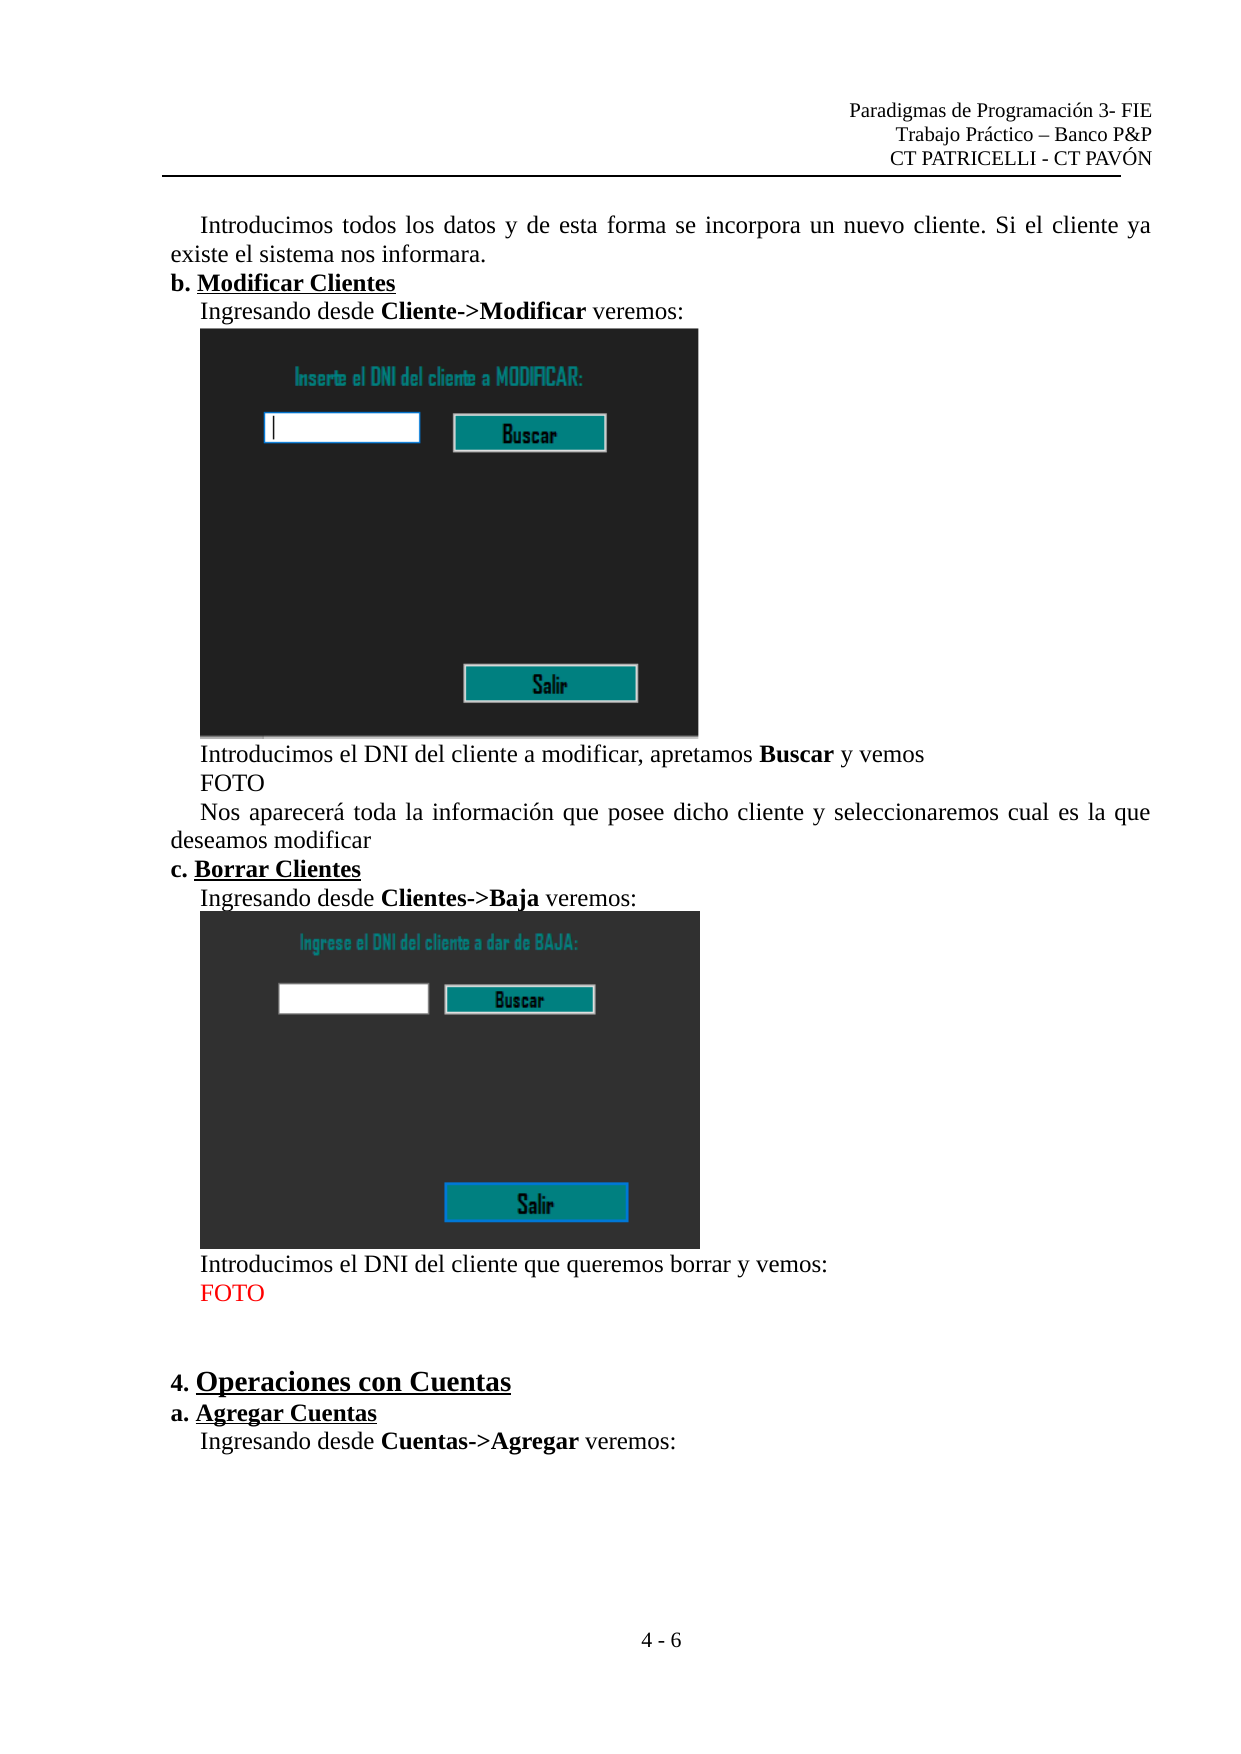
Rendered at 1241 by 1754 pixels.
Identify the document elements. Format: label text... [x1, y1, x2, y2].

text FOTO [170, 1278, 1152, 1307]
text FOTO [170, 768, 1152, 797]
text Introducimos el DNI del cliente a modificar, apretamos Buscar y vemos [170, 739, 1152, 768]
text Introducimos todos los datos y de esta forma se incorpora un nuevo cliente. Si el cliente ya existe el sistema nos informara. [170, 210, 1152, 268]
picture [200, 325, 443, 739]
text Ingresando desde Cliente->Modificar veremos: [170, 296, 1152, 325]
text 4. Operaciones con Cuentas [170, 1364, 1152, 1398]
text b. Modificar Clientes [170, 268, 1152, 296]
text Nos aparecerá toda la información que posee dicho cliente y seleccionaremos cual es la que deseamos modificar [170, 797, 1152, 854]
text Ingresando desde Clientes->Baja veremos: [170, 883, 1152, 912]
text Ingresando desde Cuentas->Agregar veremos: [170, 1426, 1152, 1455]
text a. Agregar Cuentas [170, 1398, 1152, 1426]
text Introducimos el DNI del cliente que queremos borrar y vemos: [170, 1249, 1152, 1278]
picture [200, 911, 451, 1249]
text c. Borrar Clientes [170, 854, 1152, 883]
